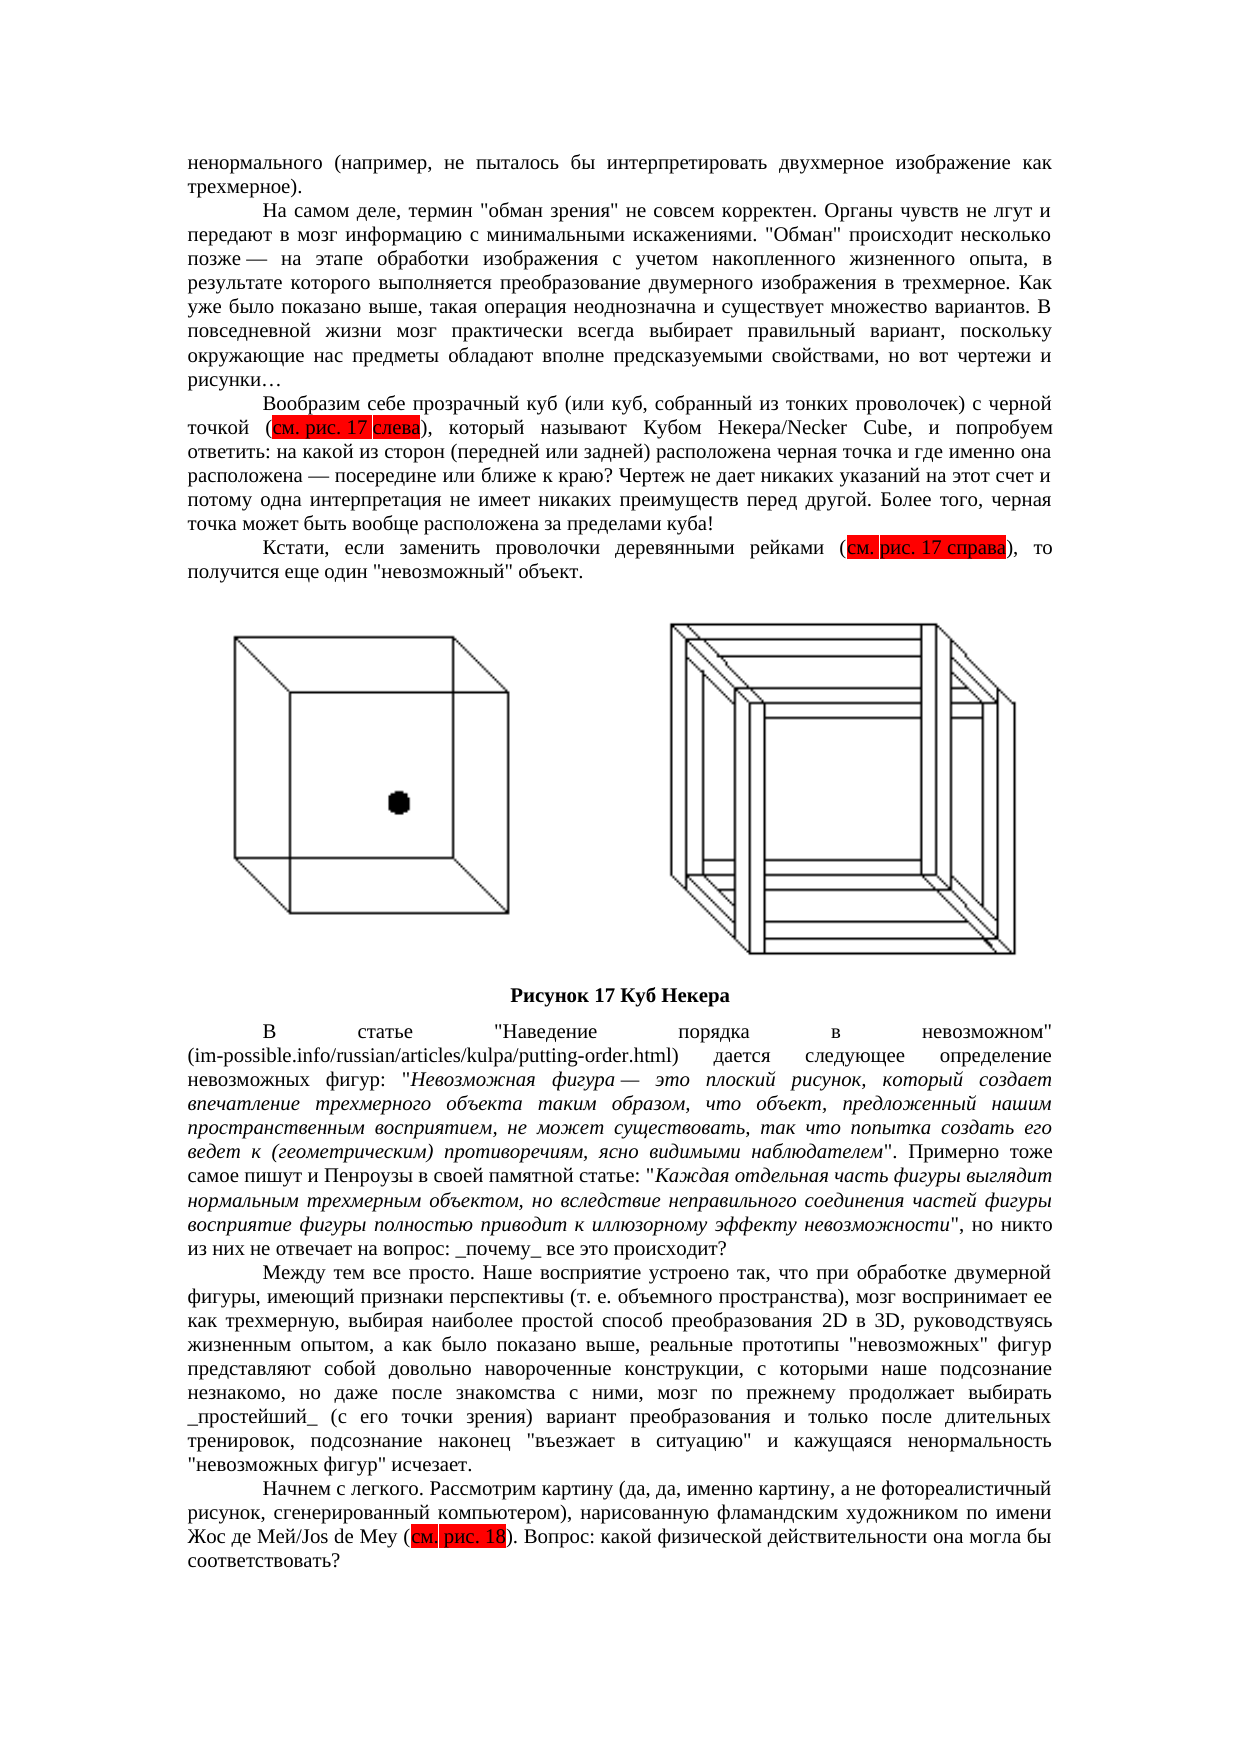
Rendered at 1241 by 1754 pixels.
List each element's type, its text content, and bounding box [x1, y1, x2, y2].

text Между тем все просто. Наше восприятие устроено так, что при обработке двумерной фигуры, имеющий признаки перспективы (т. е. объемного пространства), мозг воспринимает ее как трехмерную, выбирая наиболее простой способ преобразования 2D в 3D, руководствуясь жизненным опытом, а как было показано выше, реальные прототипы "невозможных" фигур представляют собой довольно навороченные конструкции, с которыми наше подсознание незнакомо, но даже после знакомства с ними, мозг по прежнему продолжает выбирать _простейший_ (с его точки зрения) вариант преобразования и только после длительных тренировок, подсознание наконец "въезжает в ситуацию" и кажущаяся ненормальность "невозможных фигур" исчезает. [187, 1260, 1053, 1476]
text Кстати, если заменить проволочки деревянными рейками (см. рис. 17 справа), то получится еще один "невозможный" объект. [187, 535, 1053, 583]
text В статье "Наведение порядка в невозможном" (im-possible.info/russian/articles/kulpa/putting-order.html) дается следующее определение невозможных фигур: "Невозможная фигура — это плоский рисунок, который создает впечатление трехмерного объекта таким образом, что объект, предложенный нашим пространственным восприятием, не может существовать, так что попытка создать его ведет к (геометрическим) противоречиям, ясно видимыми наблюдателем". Примерно тоже самое пишут и Пенроузы в своей памятной статье: "Каждая отдельная часть фигуры выглядит нормальным трехмерным объектом, но вследствие неправильного соединения частей фигуры восприятие фигуры полностью приводит к иллюзорному эффекту невозможности", но никто из них не отвечает на вопрос: _почему_ все это происходит? [187, 1019, 1053, 1260]
picture [209, 607, 1031, 970]
text На самом деле, термин "обман зрения" не совсем корректен. Органы чувств не лгут и передают в мозг информацию с минимальными искажениями. "Обман" происходит несколько позже — на этапе обработки изображения с учетом накопленного жизненного опыта, в результате которого выполняется преобразование двумерного изображения в трехмерное. Как уже было показано выше, такая операция неоднозначна и существует множество вариантов. В повседневной жизни мозг практически всегда выбирает правильный вариант, поскольку окружающие нас предметы обладают вполне предсказуемыми свойствами, но вот чертежи и рисунки… [187, 198, 1053, 391]
text Вообразим себе прозрачный куб (или куб, собранный из тонких проволочек) с черной точкой (см. рис. 17 слева), который называют Кубом Некера/Necker Cube, и попробуем ответить: на какой из сторон (передней или задней) расположена черная точка и где именно она расположена — посередине или ближе к краю? Чертеж не дает никаких указаний на этот счет и потому одна интерпретация не имеет никаких преимуществ перед другой. Более того, черная точка может быть вообще расположена за пределами куба! [187, 391, 1053, 535]
text Рисунок 17 Куб Некера [187, 982, 1053, 1007]
text ненормального (например, не пыталось бы интерпретировать двухмерное изображение как трехмерное). [187, 150, 1053, 198]
text Начнем с легкого. Рассмотрим картину (да, да, именно картину, а не фотореалистичный рисунок, сгенерированный компьютером), нарисованную фламандским художником по имени Жос де Мей/Jos de Mey (см. рис. 18). Вопрос: какой физической действительности она могла бы соответствовать? [187, 1476, 1053, 1572]
